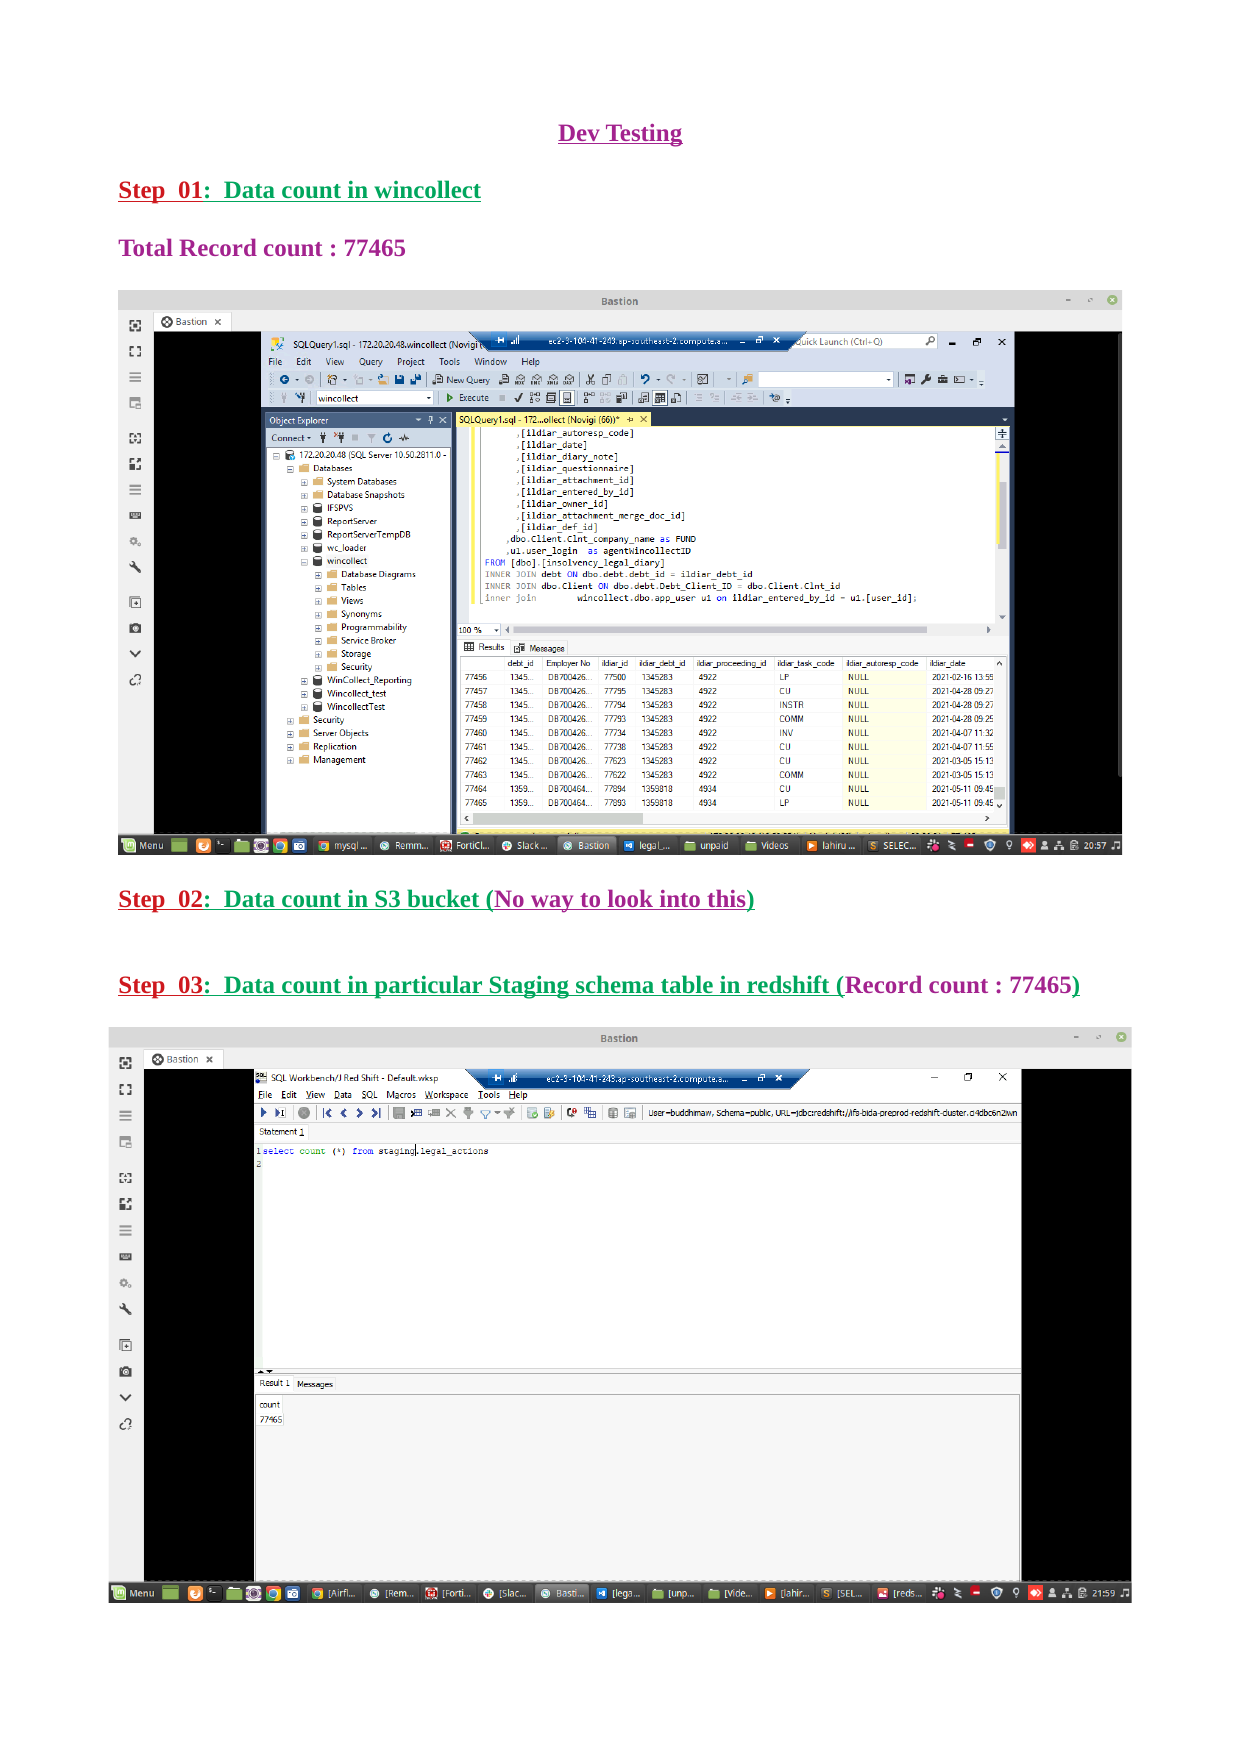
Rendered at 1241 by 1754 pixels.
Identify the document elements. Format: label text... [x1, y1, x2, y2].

text Total Record count : 77465 [118, 233, 1122, 262]
text Step 02: Data count in S3 bucket (No way to look into this) [118, 884, 1122, 912]
picture [108, 1027, 1132, 1603]
picture [118, 290, 1123, 855]
text Step 03: Data count in particular Staging schema table in redshift (Record count : 77465) [118, 970, 1122, 999]
text Step 01: Data count in wincollect [118, 176, 1122, 204]
text Dev Testing [118, 118, 1122, 147]
